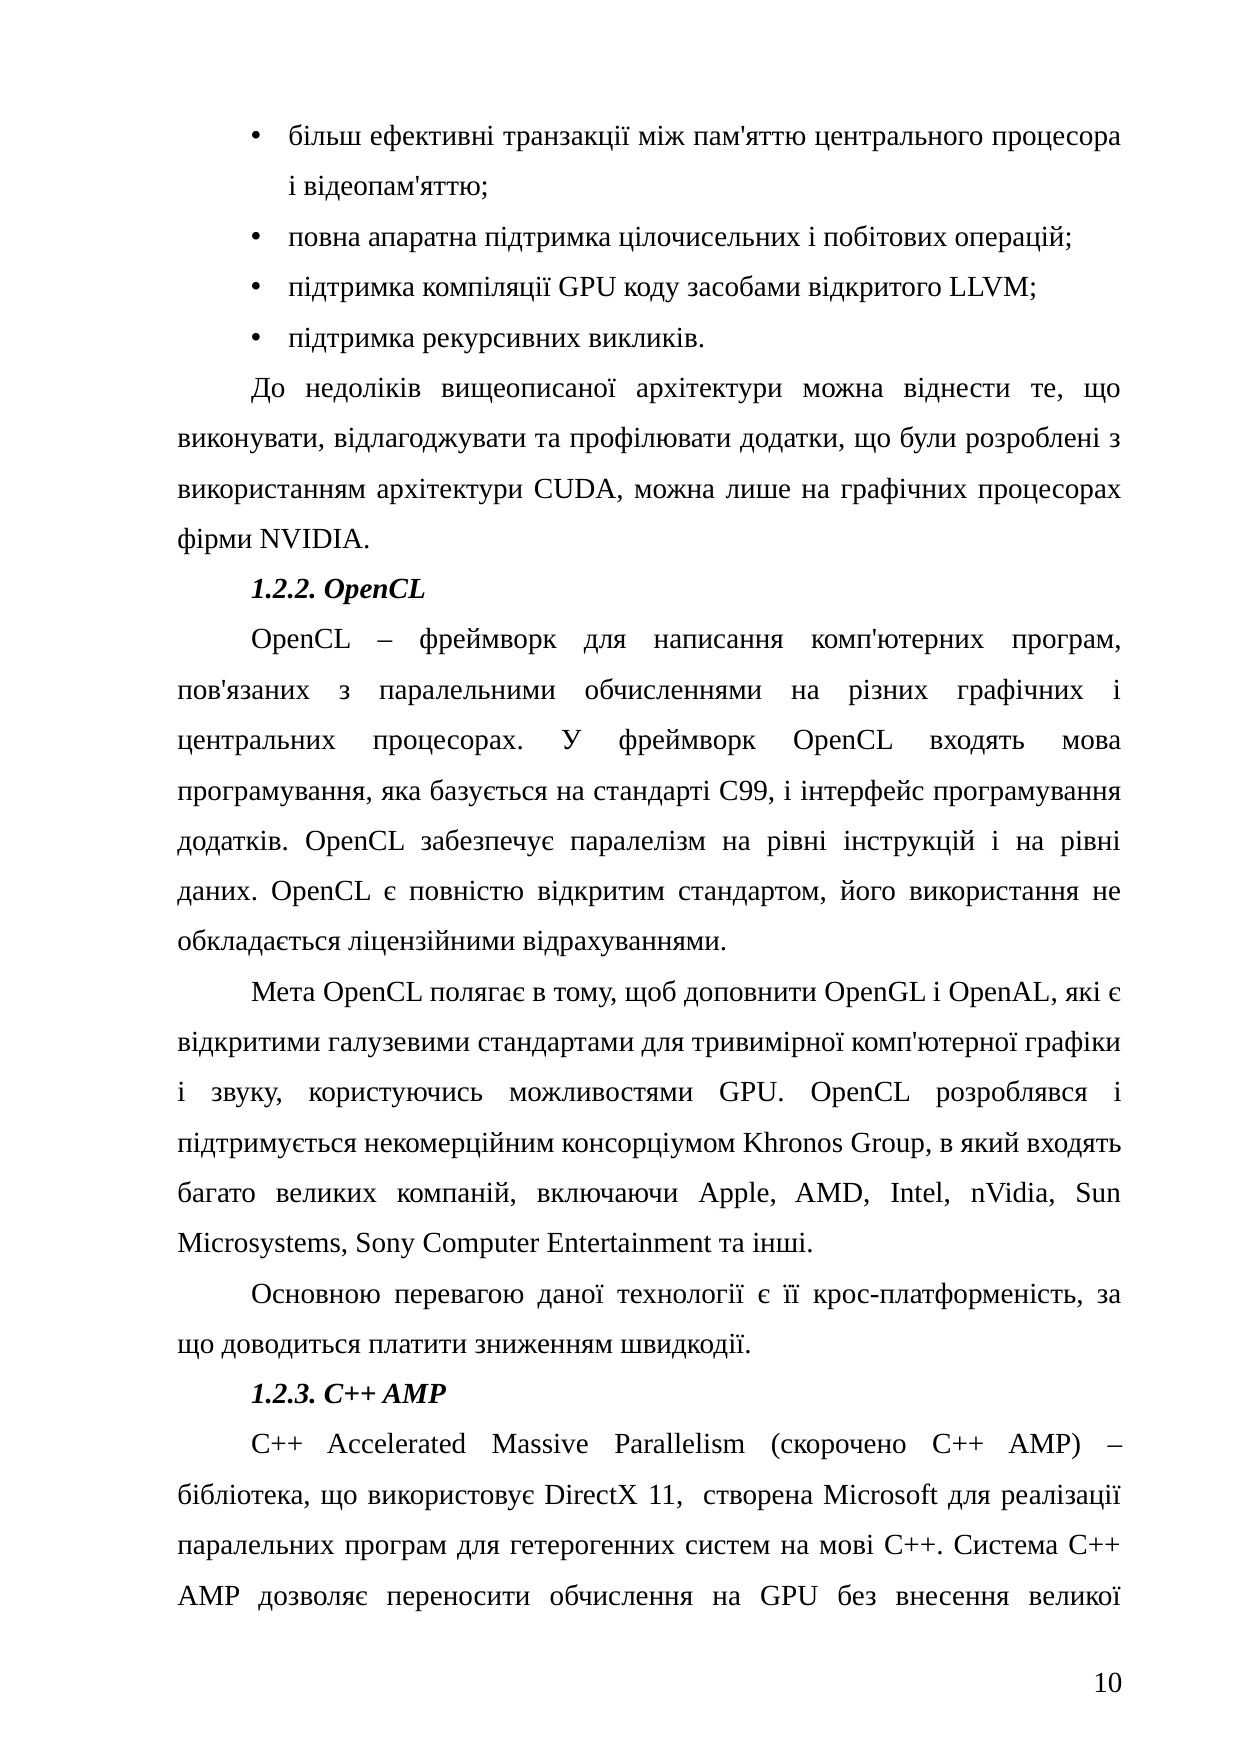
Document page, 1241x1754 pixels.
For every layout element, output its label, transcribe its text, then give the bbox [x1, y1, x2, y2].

list підтримка рекурсивних викликів. [251, 320, 1122, 353]
text 1.2.3. C++ AMP [177, 1376, 1122, 1410]
list повна апаратна підтримка цілочисельних і побітових операцій; [251, 219, 1122, 252]
text C++ Accelerated Massive Parallelism (скорочено C++ AMP) – бібліотека, що використовує DirectX 11, створена Microsoft для реалізації паралельних програм для гетерогенних систем на мові C++. Система C++ AMP дозволяє переносити обчислення на GPU без внесення великої [177, 1427, 1122, 1611]
list підтримка компіляції GPU коду засобами відкритого LLVM; [251, 269, 1122, 303]
text До недоліків вищеописаної архітектури можна віднести те, що виконувати, відлагоджувати та профілювати додатки, що були розроблені з використанням архітектури CUDA, можна лише на графічних процесорах фірми NVIDIA. [177, 370, 1122, 554]
text Мета OpenCL полягає в тому, щоб доповнити OpenGL і OpenAL, які є відкритими галузевими стандартами для тривимірної комп'ютерної графіки і звуку, користуючись можливостями GPU. OpenCL розроблявся і підтримується некомерційним консорціумом Khronos Group, в який входять багато великих компаній, включаючи Apple, AMD, Intel, nVidia, Sun Microsystems, Sony Computer Entertainment та інші. [177, 974, 1122, 1259]
text OpenCL – фреймворк для написання комп'ютерних програм, пов'язаних з паралельними обчисленнями на різних графічних і центральних процесорах. У фреймворк OpenCL входять мова програмування, яка базується на стандарті C99, і інтерфейс програмування додатків. OpenCL забезпечує паралелізм на рівні інструкцій і на рівні даних. OpenCL є повністю відкритим стандартом, його використання не обкладається ліцензійними відрахуваннями. [177, 622, 1122, 957]
text 1.2.2. OpenCL [177, 571, 1122, 605]
list більш ефективні транзакції між пам'яттю центрального процесора і відеопам'яттю; [251, 118, 1122, 202]
text Основною перевагою даної технології є її крос-платформеність, за що доводиться платити зниженням швидкодії. [177, 1276, 1122, 1359]
